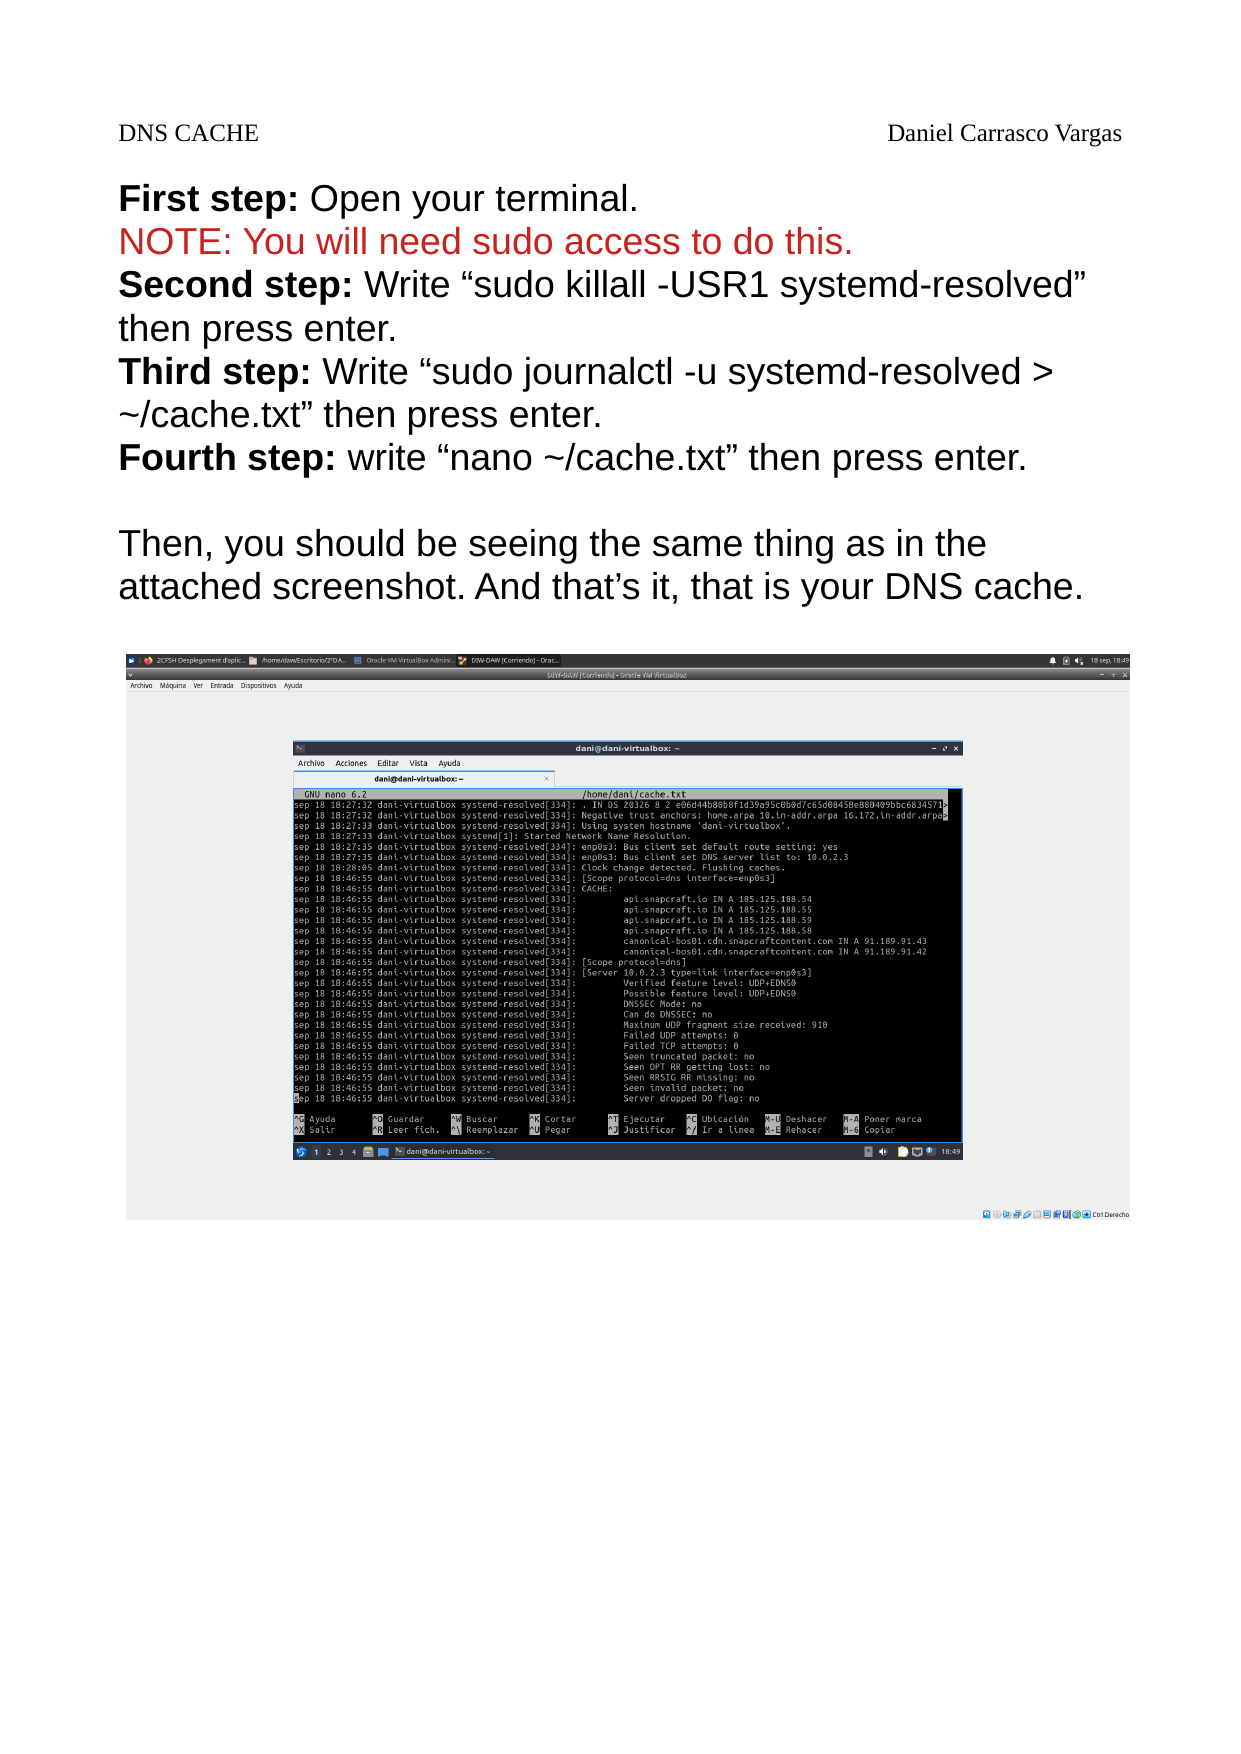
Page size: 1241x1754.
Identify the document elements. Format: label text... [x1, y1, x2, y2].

text Second step: Write “sudo killall -USR1 systemd-resolved” then press enter. [118, 263, 1122, 349]
picture [126, 654, 1130, 1220]
text First step: Open your terminal. [118, 176, 1122, 219]
text Then, you should be seeing the same thing as in the attached screenshot. And that’s it, that is your DNS cache. [118, 521, 1122, 608]
text Third step: Write “sudo journalctl -u systemd-resolved > ~/cache.txt” then press enter. [118, 349, 1122, 435]
text NOTE: You will need sudo access to do this. [118, 219, 1122, 263]
text Fourth step: write “nano ~/cache.txt” then press enter. [118, 435, 1122, 478]
